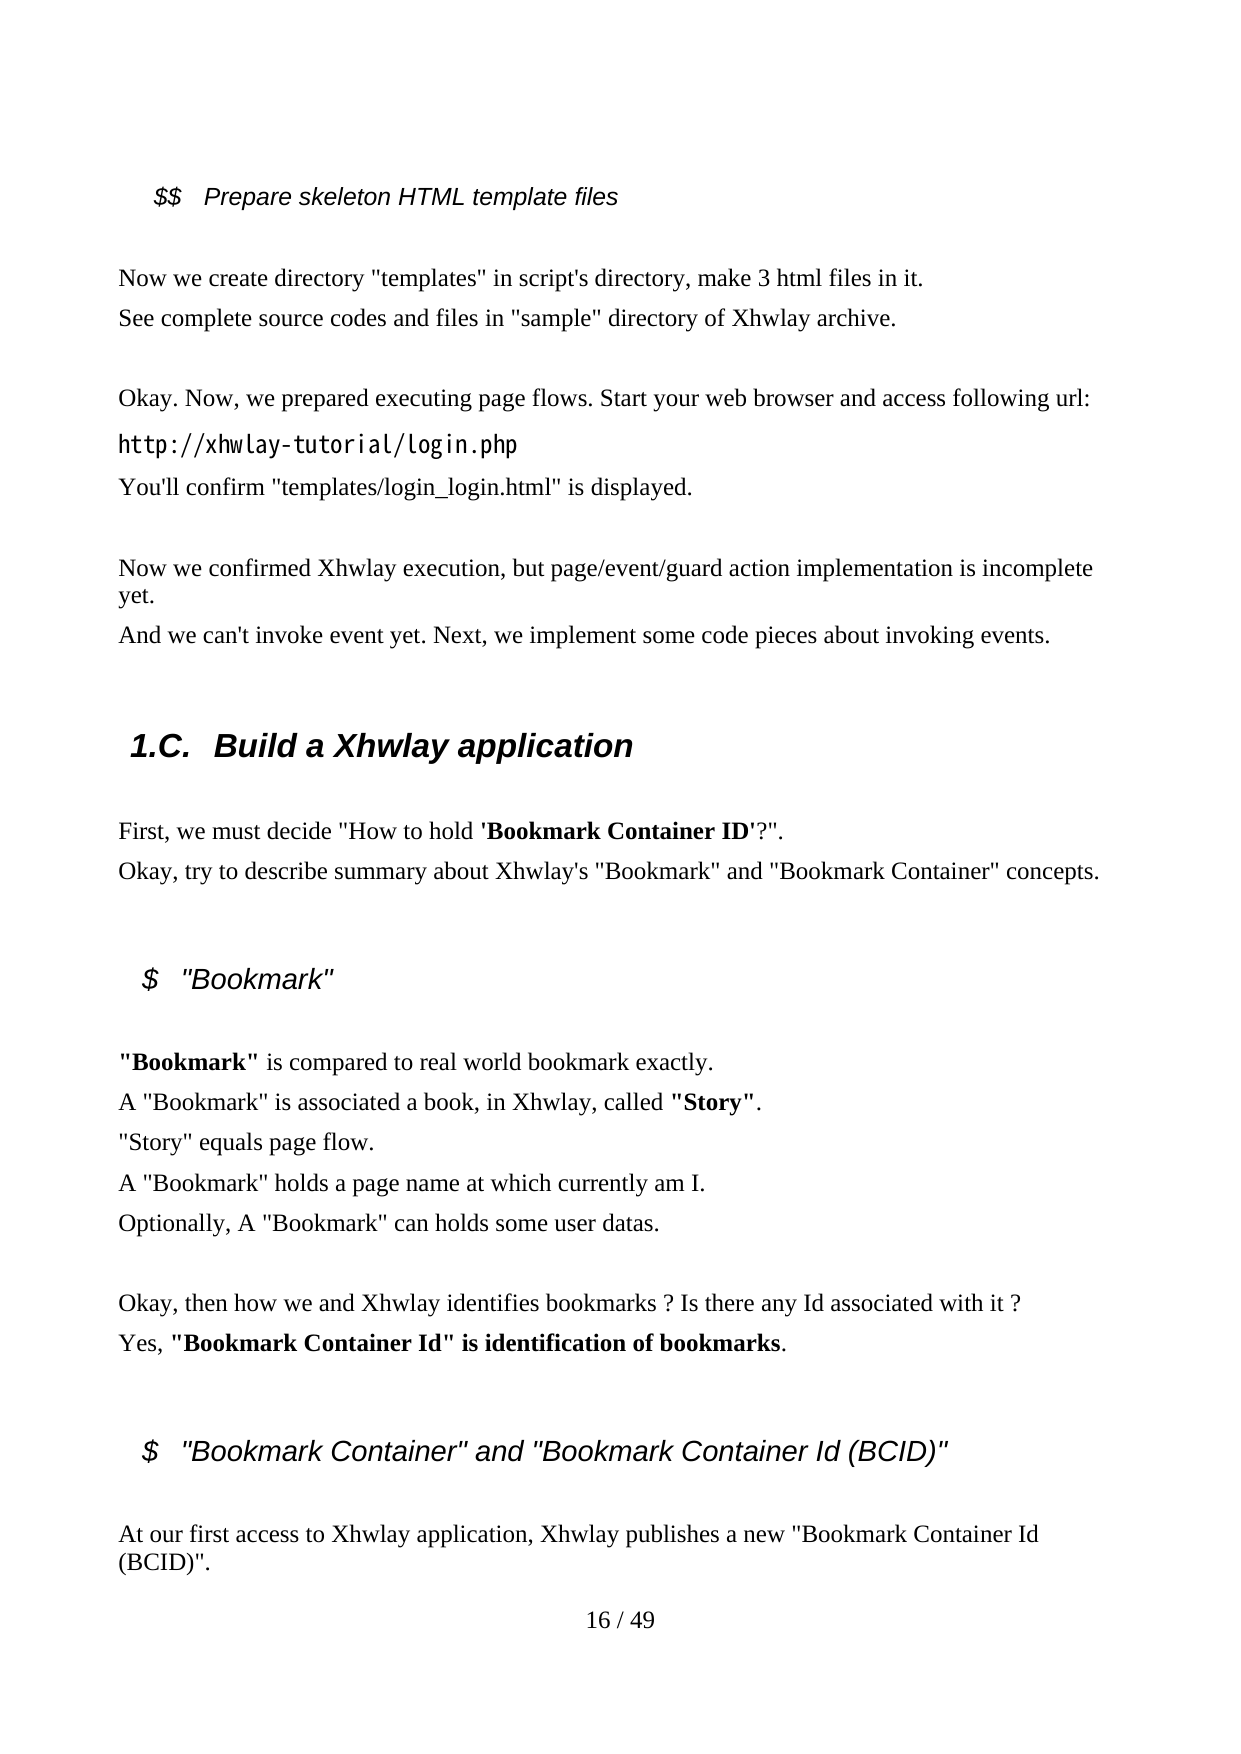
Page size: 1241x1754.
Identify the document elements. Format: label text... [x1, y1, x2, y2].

text At our first access to Xhwlay application, Xhwlay publishes a new "Bookmark Container Id (BCID)". [118, 1520, 1122, 1576]
text http://xhwlay-tutorial/login.php [118, 424, 1122, 461]
text You'll confirm "templates/login_login.html" is displayed. [118, 473, 1122, 501]
text See complete source codes and files in "sample" directory of Xhwlay archive. [118, 304, 1122, 332]
text "Bookmark" is compared to real world bookmark exactly. [118, 1048, 1122, 1076]
text Okay, then how we and Xhwlay identifies bookmarks ? Is there any Id associated with it ? [118, 1289, 1122, 1317]
subtitle "Bookmark Container" and "Bookmark Container Id (BCID)" [142, 1435, 1122, 1467]
text "Story" equals page flow. [118, 1128, 1122, 1156]
text Now we create directory "templates" in script's directory, make 3 html files in it. [118, 264, 1122, 291]
text Okay, try to describe summary about Xhwlay's "Bookmark" and "Bookmark Container" concepts. [118, 857, 1122, 885]
text Now we confirmed Xhwlay execution, but page/event/guard action implementation is incomplete yet. [118, 554, 1122, 609]
text And we can't invoke event yet. Next, we implement some code pieces about invoking events. [118, 622, 1122, 649]
text Yes, "Bookmark Container Id" is identification of bookmarks. [118, 1329, 1122, 1357]
text Okay. Now, we prepared executing page flows. Start your web browser and access following url: [118, 384, 1122, 412]
subtitle Prepare skeleton HTML template files [153, 183, 1122, 211]
text A "Bookmark" holds a page name at which currently am I. [118, 1169, 1122, 1196]
subtitle "Bookmark" [142, 963, 1122, 995]
subtitle Build a Xhwlay application [130, 727, 1122, 764]
text A "Bookmark" is associated a book, in Xhwlay, called "Story". [118, 1088, 1122, 1116]
text Optionally, A "Bookmark" can holds some user datas. [118, 1209, 1122, 1237]
text First, we must decide "How to hold 'Bookmark Container ID'?". [118, 817, 1122, 845]
